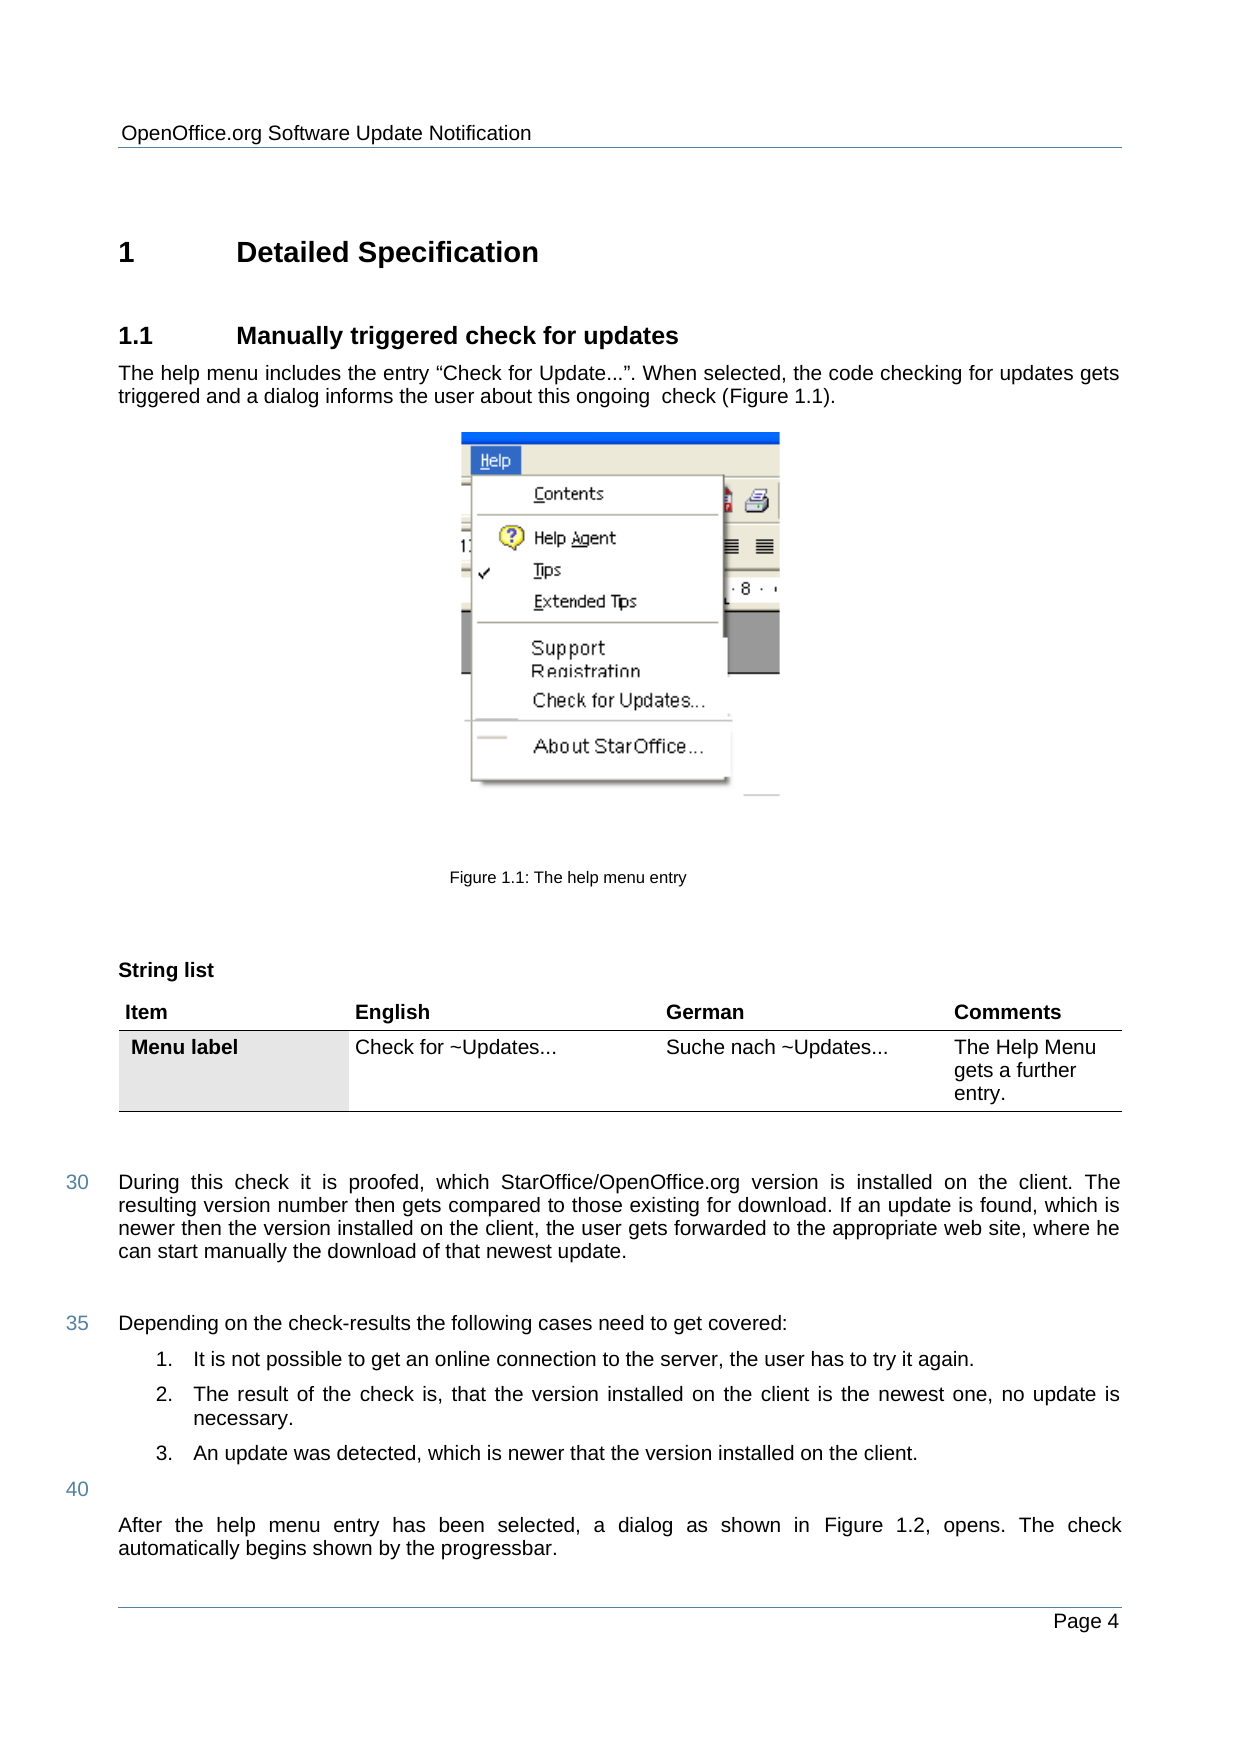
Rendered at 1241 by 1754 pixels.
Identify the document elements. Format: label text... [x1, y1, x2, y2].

text The help menu includes the entry “Check for Update...”. When selected, the code checking for updates gets triggered and a dialog informs the user about this ongoing check (Figure 1.1). [118, 361, 1122, 408]
table_cell Menu label [119, 1031, 349, 1111]
text During this check it is proofed, which StarOffice/OpenOffice.org version is installed on the client. The resulting version number then gets compared to those existing for download. If an update is found, which is newer then the version installed on the client, the user gets forwarded to the appropriate web site, where he can start manually the download of that newest update. [118, 1170, 1122, 1263]
text After the help menu entry has been selected, a dialog as shown in Figure 1.2, opens. The check automatically begins shown by the progressbar. [118, 1513, 1122, 1560]
table_cell The Help Menu gets a further entry. [948, 1031, 1122, 1111]
text Depending on the check-results the following cases need to get covered: [118, 1311, 1122, 1334]
table_header Comments [948, 994, 1122, 1029]
table_header English [349, 994, 660, 1029]
text Figure 1.1: The help menu entry [449, 869, 791, 887]
list An update was detected, which is newer that the version installed on the client. [156, 1442, 1122, 1465]
table_header German [660, 994, 948, 1029]
table_cell Check for ~Updates... [349, 1031, 660, 1111]
list The result of the check is, that the version installed on the client is the newest one, no update is necessary. [156, 1383, 1122, 1429]
list It is not possible to get an online connection to the server, the user has to try it again. [156, 1347, 1122, 1370]
subtitle Manually triggered check for updates [118, 322, 1122, 349]
text String list [118, 959, 1122, 982]
table_cell Suche nach ~Updates... [660, 1031, 948, 1111]
picture [449, 432, 791, 869]
subtitle Detailed Specification [118, 236, 1122, 268]
table_header Item [119, 994, 349, 1029]
